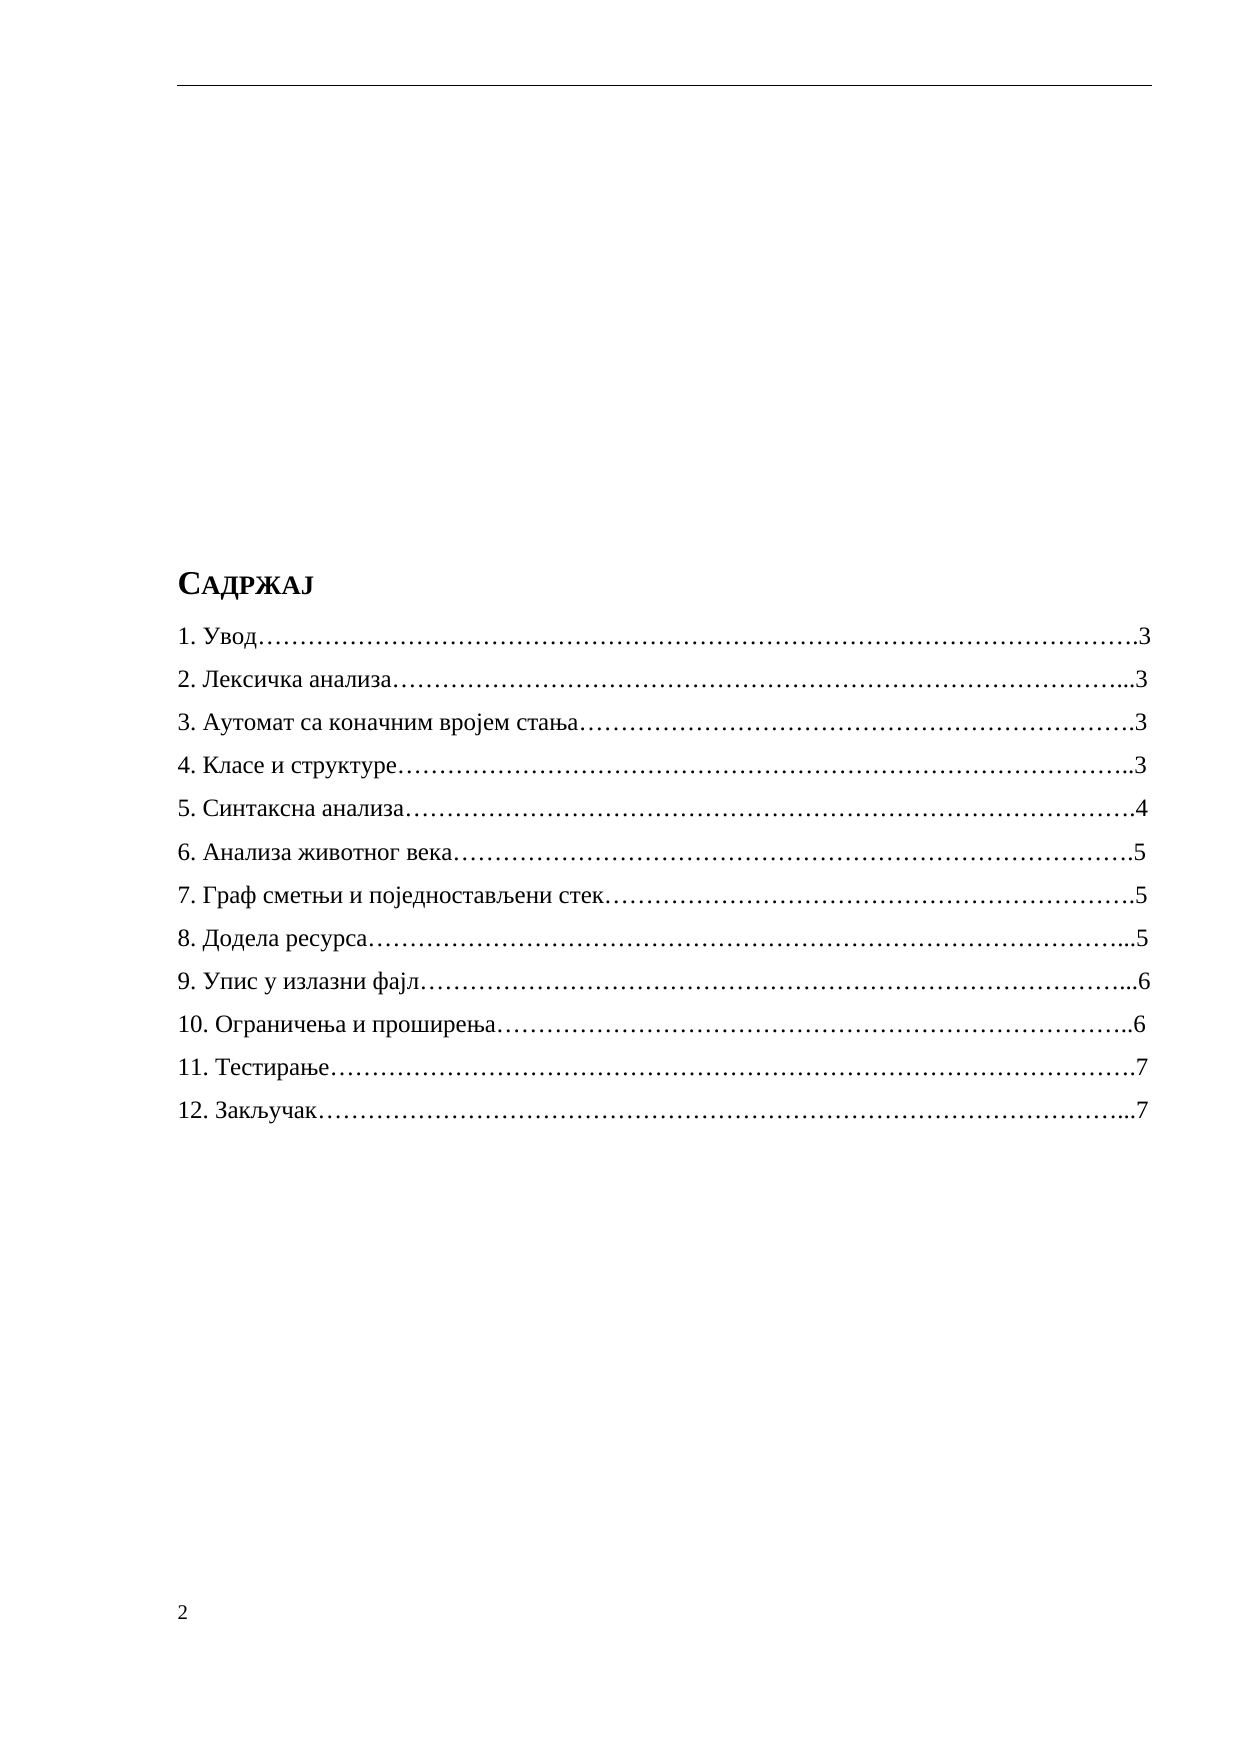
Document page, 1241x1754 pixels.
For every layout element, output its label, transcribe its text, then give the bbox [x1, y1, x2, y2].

text 7. Граф сметњи и поједностављени стек……………………………………………………….5 [177, 880, 1152, 908]
text 5. Синтаксна анализа…………………………………………………………………………….4 [177, 793, 1152, 822]
text 8. Додела ресурса………………………………………………………………………………...5 [177, 923, 1152, 952]
text 3. Аутомат са коначним вројем стања………………………………………………………….3 [177, 707, 1152, 736]
text 11. Тестирање…………………………………………………………………………………….7 [177, 1052, 1152, 1081]
text 1. Увод…………………………………………………………………………………………….3 [177, 621, 1152, 650]
text 12. Закључак……………………………………………………………………………………...7 [177, 1095, 1152, 1124]
text 2. Лексичка анализа……………………………………………………………………………...3 [177, 664, 1152, 693]
text 4. Класе и структуре……………………………………………………………………………..3 [177, 750, 1152, 779]
text Садржај [177, 563, 1152, 602]
text 9. Упис у излазни фајл…………………………………………………………………………...6 [177, 966, 1152, 995]
text 6. Анализа животног века……………………………………………………………………….5 [177, 837, 1152, 865]
text 10. Ограничења и проширења…………………………………………………………………..6 [177, 1009, 1152, 1038]
